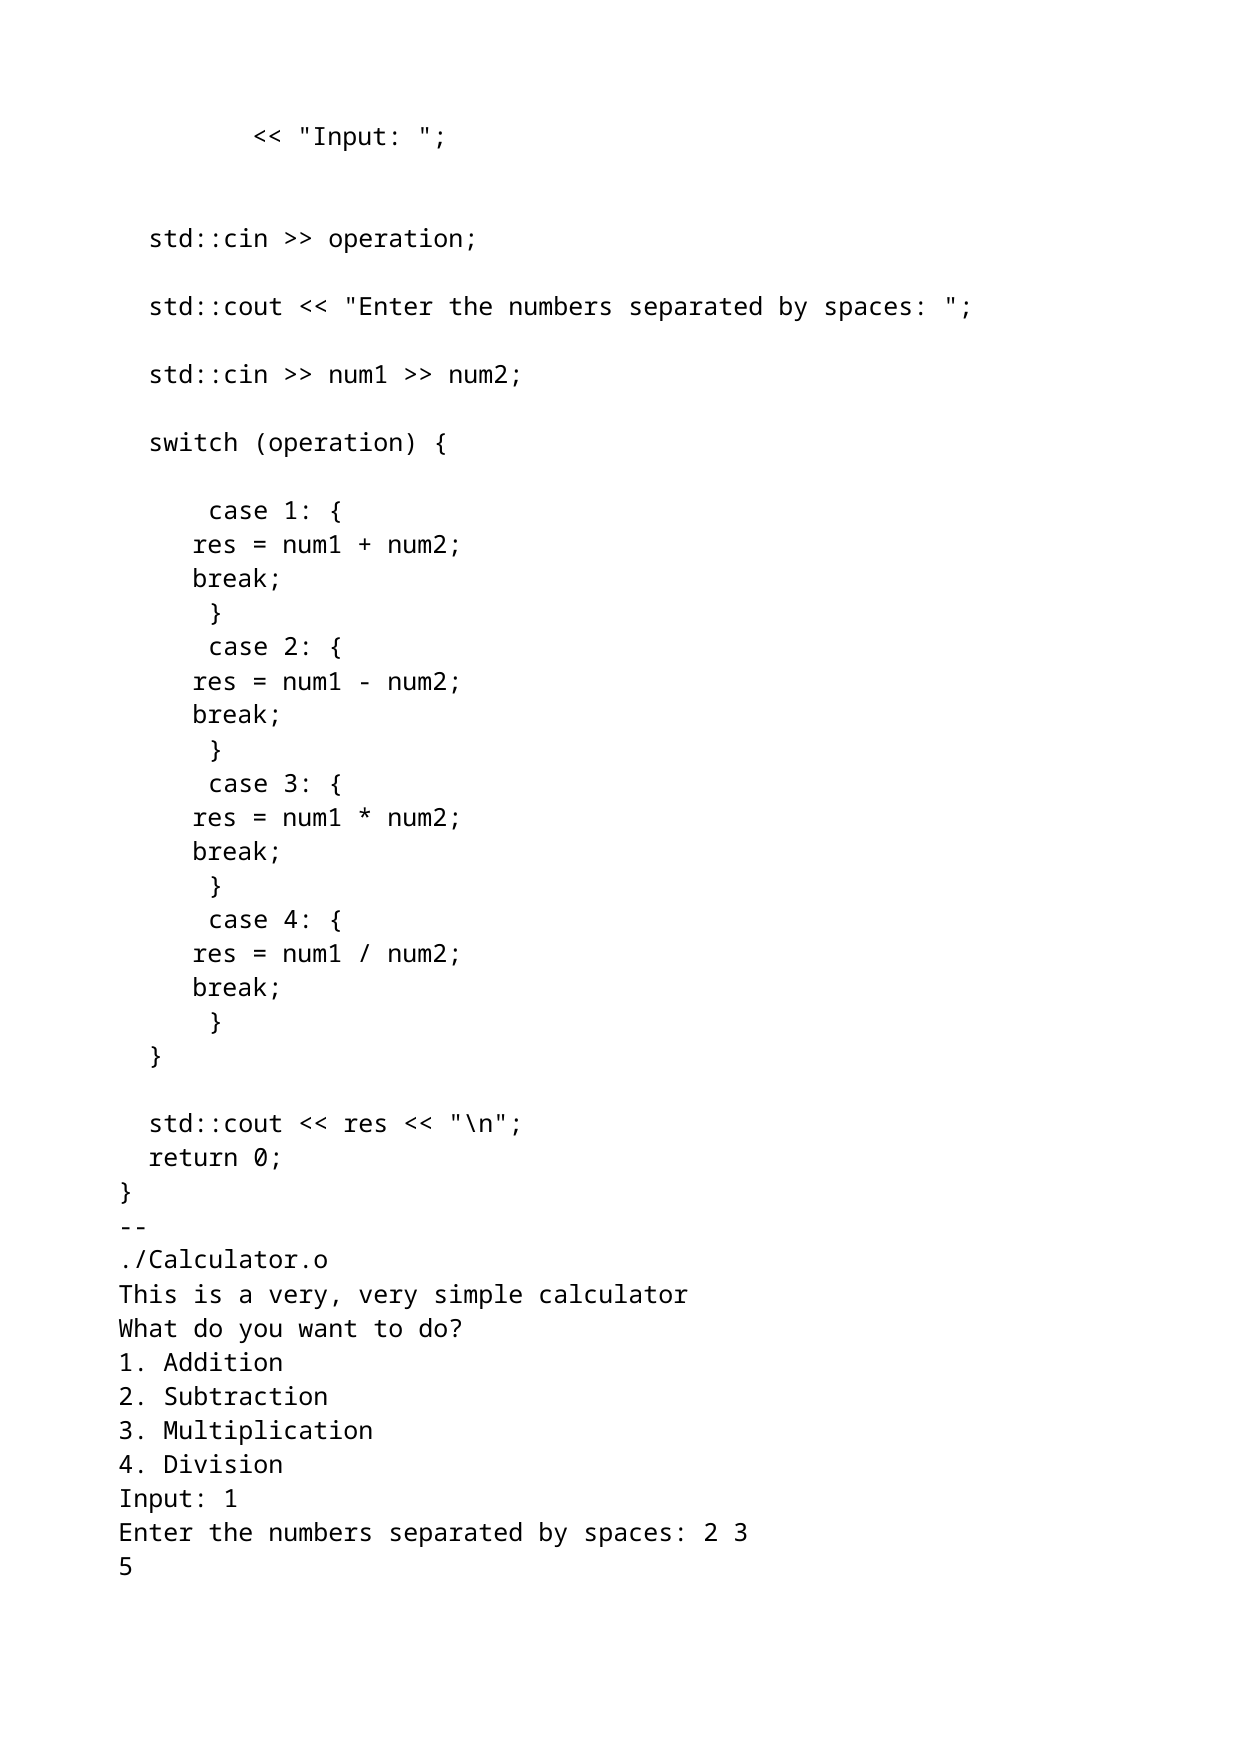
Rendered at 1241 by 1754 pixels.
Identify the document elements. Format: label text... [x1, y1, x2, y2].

text res = num1 + num2; [118, 527, 1122, 561]
text res = num1 * num2; [118, 799, 1122, 833]
text break; [118, 970, 1122, 1004]
text case 4: { [118, 902, 1122, 936]
text Input: 1 [118, 1481, 1122, 1515]
text res = num1 / num2; [118, 936, 1122, 970]
text case 1: { [118, 493, 1122, 527]
text std::cin >> operation; [118, 220, 1122, 254]
text << "Input: "; [118, 118, 1122, 152]
text case 3: { [118, 765, 1122, 799]
text 1. Addition [118, 1344, 1122, 1378]
text } [118, 595, 1122, 629]
text What do you want to do? [118, 1310, 1122, 1344]
text break; [118, 561, 1122, 595]
text return 0; [118, 1140, 1122, 1174]
text std::cout << res << "\n"; [118, 1106, 1122, 1140]
text 3. Multiplication [118, 1412, 1122, 1447]
text switch (operation) { [118, 425, 1122, 459]
text res = num1 - num2; [118, 663, 1122, 697]
text This is a very, very simple calculator [118, 1276, 1122, 1310]
text Enter the numbers separated by spaces: 2 3 [118, 1515, 1122, 1549]
text std::cin >> num1 >> num2; [118, 357, 1122, 391]
text } [118, 867, 1122, 902]
text } [118, 731, 1122, 765]
text std::cout << "Enter the numbers separated by spaces: "; [118, 288, 1122, 322]
text 2. Subtraction [118, 1378, 1122, 1412]
text -- [118, 1208, 1122, 1242]
text ./Calculator.o [118, 1242, 1122, 1276]
text } [118, 1174, 1122, 1208]
text break; [118, 697, 1122, 731]
text } [118, 1004, 1122, 1038]
text 4. Division [118, 1447, 1122, 1481]
text 5 [118, 1549, 1122, 1583]
text } [118, 1038, 1122, 1072]
text case 2: { [118, 629, 1122, 663]
text break; [118, 833, 1122, 867]
